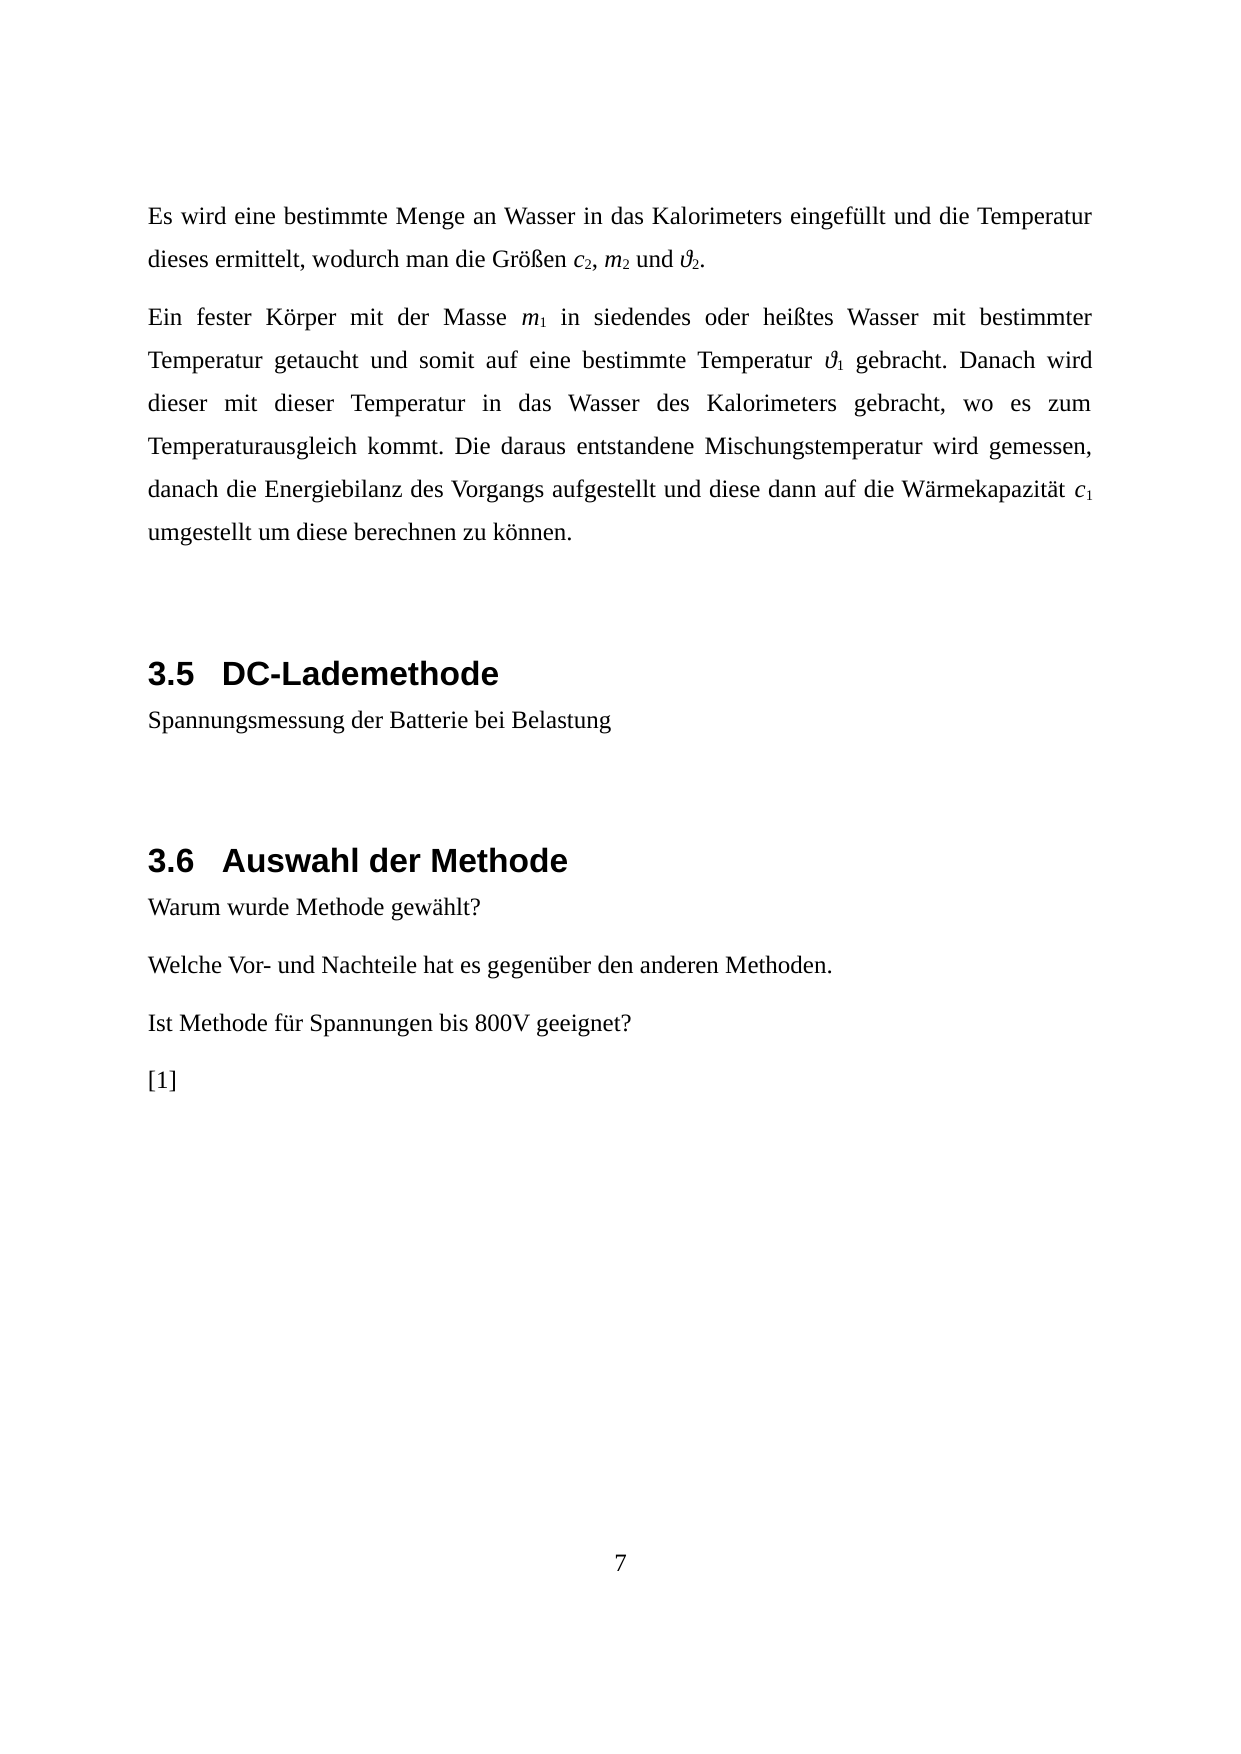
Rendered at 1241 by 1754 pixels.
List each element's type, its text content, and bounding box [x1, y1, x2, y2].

text Warum wurde Methode gewählt? [148, 892, 1093, 921]
text [1] [148, 1065, 1093, 1094]
text Welche Vor- und Nachteile hat es gegenüber den anderen Methoden. [148, 950, 1093, 979]
subtitle DC-Lademethode [148, 654, 1093, 692]
subtitle Auswahl der Methode [148, 841, 1093, 880]
text Spannungsmessung der Batterie bei Belastung [148, 705, 1093, 733]
text Ist Methode für Spannungen bis 800V geeignet? [148, 1008, 1093, 1036]
text Ein fester Körper mit der Masse m1 in siedendes oder heißtes Wasser mit bestimmter Temperatur getaucht und somit auf eine bestimmte Temperatur ϑ1 gebracht. Danach wird dieser mit dieser Temperatur in das Wasser des Kalorimeters gebracht, wo es zum Temperaturausgleich kommt. Die daraus entstandene Mischungstemperatur wird gemessen, danach die Energiebilanz des Vorgangs aufgestellt und diese dann auf die Wärmekapazität c1 umgestellt um diese berechnen zu können. [148, 302, 1093, 546]
text Es wird eine bestimmte Menge an Wasser in das Kalorimeters eingefüllt und die Temperatur dieses ermittelt, wodurch man die Größen c2, m2 und ϑ2. [148, 201, 1093, 273]
